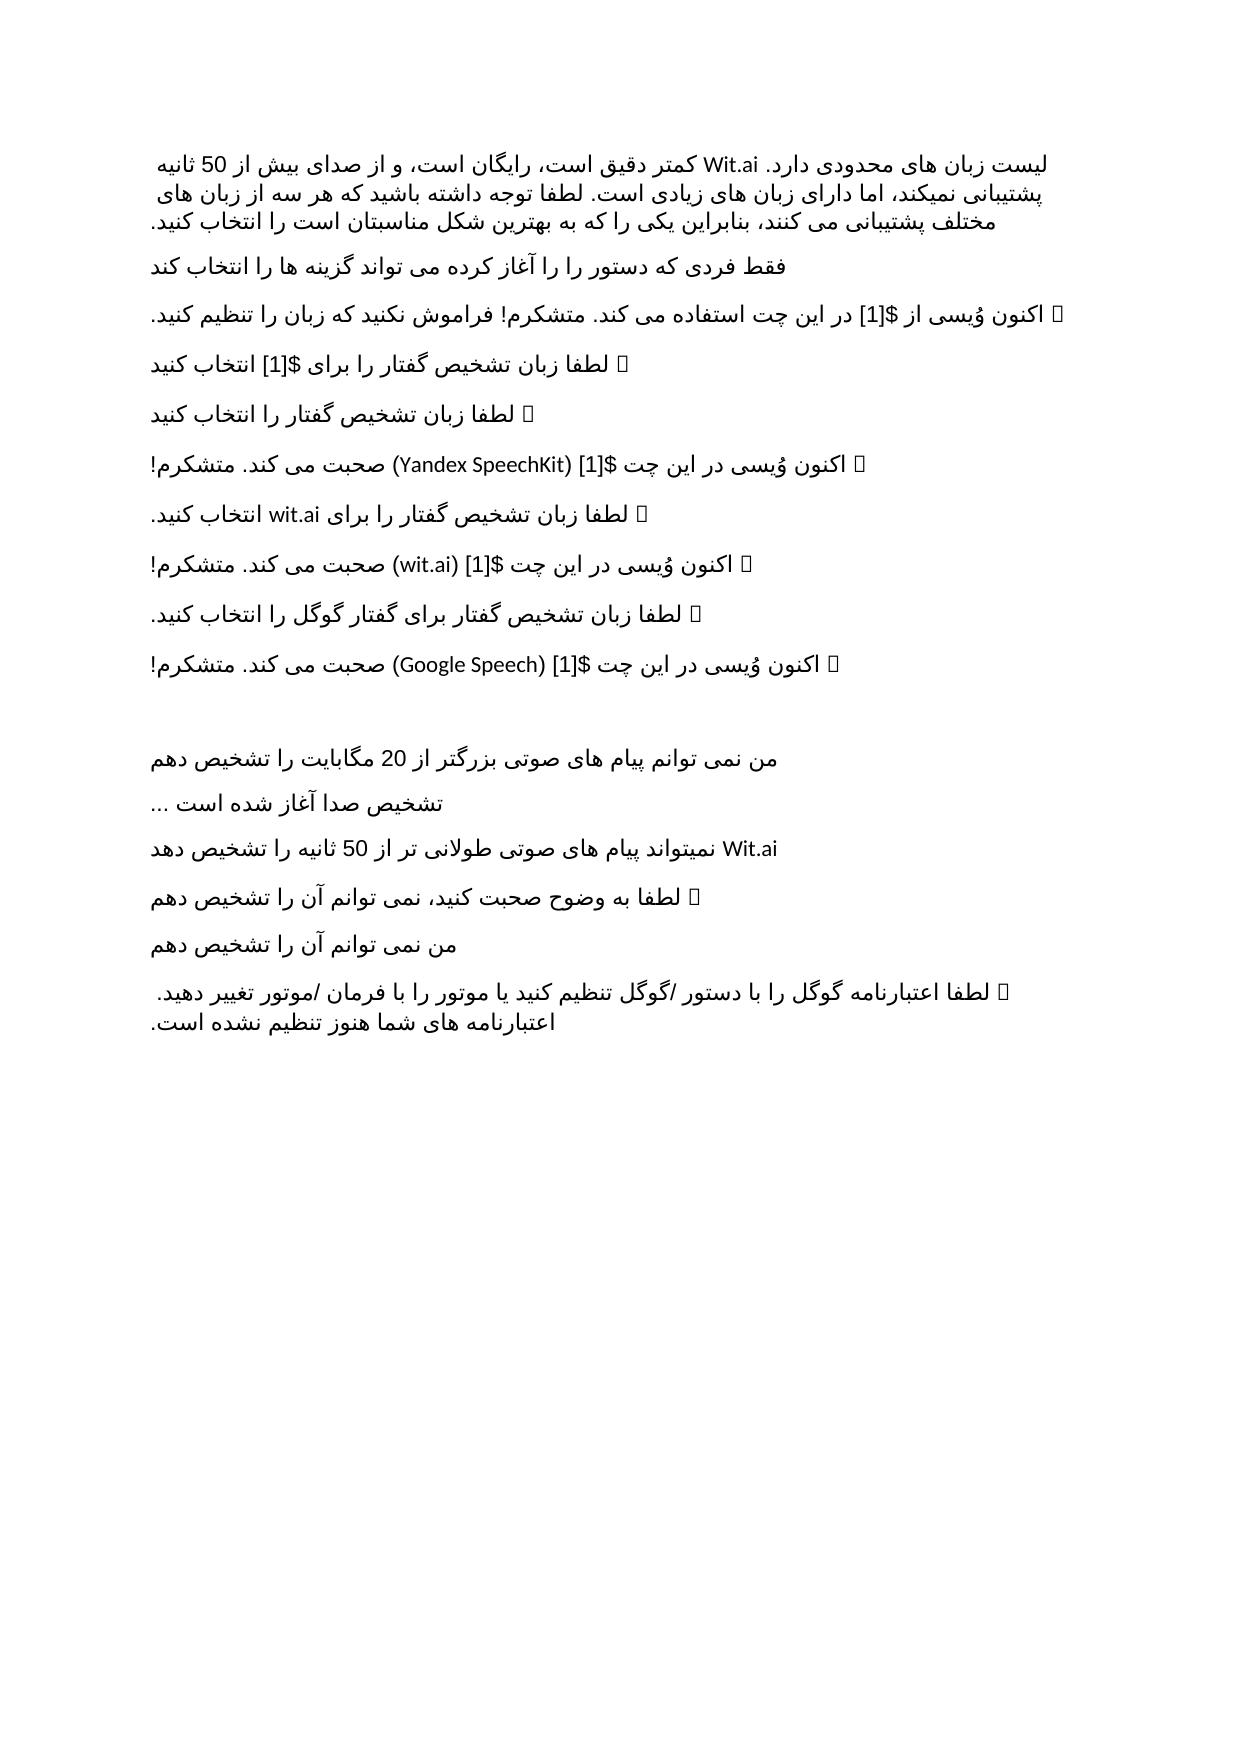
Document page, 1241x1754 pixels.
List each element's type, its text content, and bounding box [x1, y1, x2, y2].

text 👋 لطفا زبان تشخیص گفتار را برای wit.ai انتخاب کنید. [150, 498, 1090, 529]
text 👮 لطفا به وضوح صحبت کنید، نمی توانم آن را تشخیص دهم [150, 881, 1090, 912]
text 👍 اکنون وُیسی در این چت $[1] (Google Speech) صحبت می کند. متشکرم! [150, 648, 1090, 679]
text تشخیص صدا آغاز شده است ... [150, 790, 1090, 816]
text 👋 لطفا زبان تشخیص گفتار را برای $[1] انتخاب کنید [150, 348, 1090, 379]
text Wit.ai نمیتواند پیام های صوتی طولانی تر از 50 ثانیه را تشخیص دهد [150, 834, 1090, 862]
text من نمی توانم آن را تشخیص دهم [150, 931, 1090, 957]
text 😮 لطفا اعتبارنامه گوگل را با دستور /گوگل تنظیم کنید یا موتور را با فرمان /موتور تغییر دهید. اعتبارنامه های شما هنوز تنظیم نشده است. [150, 976, 1090, 1035]
text 👋 لطفا زبان تشخیص گفتار را انتخاب کنید [150, 398, 1090, 429]
text 👍 اکنون وُیسی در این چت $[1] (Yandex SpeechKit) صحبت می کند. متشکرم! [150, 448, 1090, 479]
text 👋 لطفا موتور تشخیص گفتار را انتخاب کنید. گفتار گوگل دقیق تر است و از صوت بیش از 50 ثانیه پشتیبانی می کند، اما باید با اعتبار Google Cloud شما تنظیم شود (کمی خسته کننده است). Yandex SpeechKit بسیار دقیق، رایگان، خصوصی است و زمان صوتی بیش از 50 ثانیه را پشتیبانی می کند، اما لیست زبان های محدودی دارد. Wit.ai کمتر دقیق است، رایگان است، و از صدای بیش از 50 ثانیه پشتیبانی نمیکند، اما دارای زبان های زیادی است. لطفا توجه داشته باشید که هر سه از زبان های مختلف پشتیبانی می کنند، بنابراین یکی را که به بهترین شکل مناسبتان است را انتخاب کنید. [150, 150, 1090, 234]
text 👋 لطفا زبان تشخیص گفتار برای گفتار گوگل را انتخاب کنید. [150, 598, 1090, 629]
text فقط فردی که دستور را را آغاز کرده می تواند گزینه ها را انتخاب کند [150, 253, 1090, 279]
text 👍 اکنون وُیسی از $[1] در این چت استفاده می کند. متشکرم! فراموش نکنید که زبان را تنظیم کنید. [150, 297, 1090, 329]
text 👍 اکنون وُیسی در این چت $[1] (wit.ai) صحبت می کند. متشکرم! [150, 548, 1090, 579]
text من نمی توانم پیام های صوتی بزرگتر از 20 مگابایت را تشخیص دهم [150, 745, 1090, 771]
